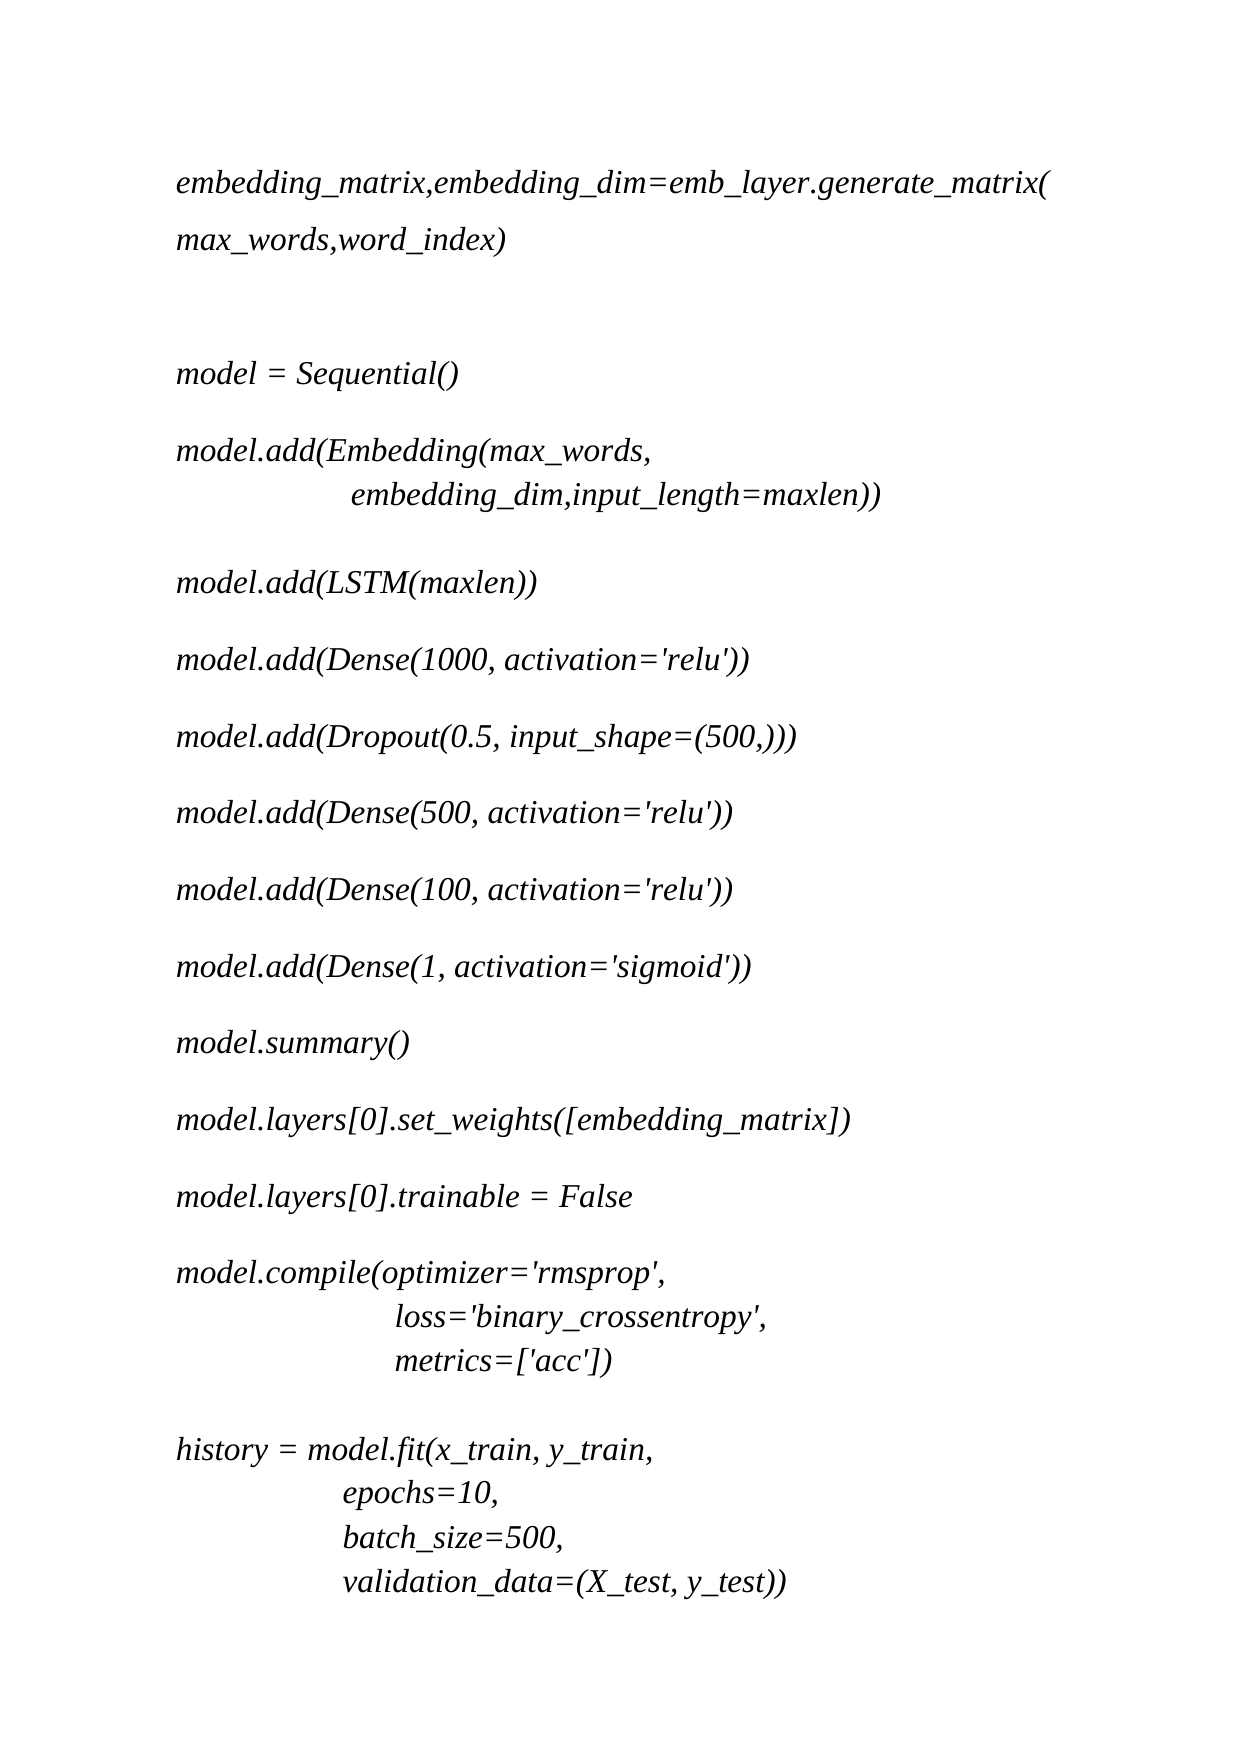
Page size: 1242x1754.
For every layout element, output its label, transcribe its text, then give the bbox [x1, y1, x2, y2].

text embedding_dim,input_length=maxlen)) [176, 474, 1066, 513]
text embedding_matrix,embedding_dim=emb_layer.generate_matrix(max_words,word_index) [176, 162, 1066, 258]
text model.layers[0].trainable = False [176, 1176, 1066, 1214]
text model.add(LSTM(maxlen)) [176, 562, 1066, 601]
text validation_data=(X_test, y_test)) [176, 1561, 1066, 1599]
text history = model.fit(x_train, y_train, [176, 1429, 1066, 1467]
text model.add(Dropout(0.5, input_shape=(500,))) [176, 716, 1066, 754]
text model.add(Dense(1000, activation='relu')) [176, 639, 1066, 677]
text model.summary() [176, 1022, 1066, 1061]
text loss='binary_crossentropy', [176, 1297, 1066, 1335]
text model.add(Embedding(max_words, [176, 430, 1066, 469]
text model.compile(optimizer='rmsprop', [176, 1252, 1066, 1291]
text model.add(Dense(100, activation='relu')) [176, 869, 1066, 907]
text model.layers[0].set_weights([embedding_matrix]) [176, 1099, 1066, 1137]
text epochs=10, [176, 1473, 1066, 1511]
text model = Sequential() [176, 354, 1066, 392]
text model.add(Dense(1, activation='sigmoid')) [176, 946, 1066, 984]
text batch_size=500, [176, 1517, 1066, 1555]
text model.add(Dense(500, activation='relu')) [176, 792, 1066, 831]
text metrics=['acc']) [176, 1341, 1066, 1379]
